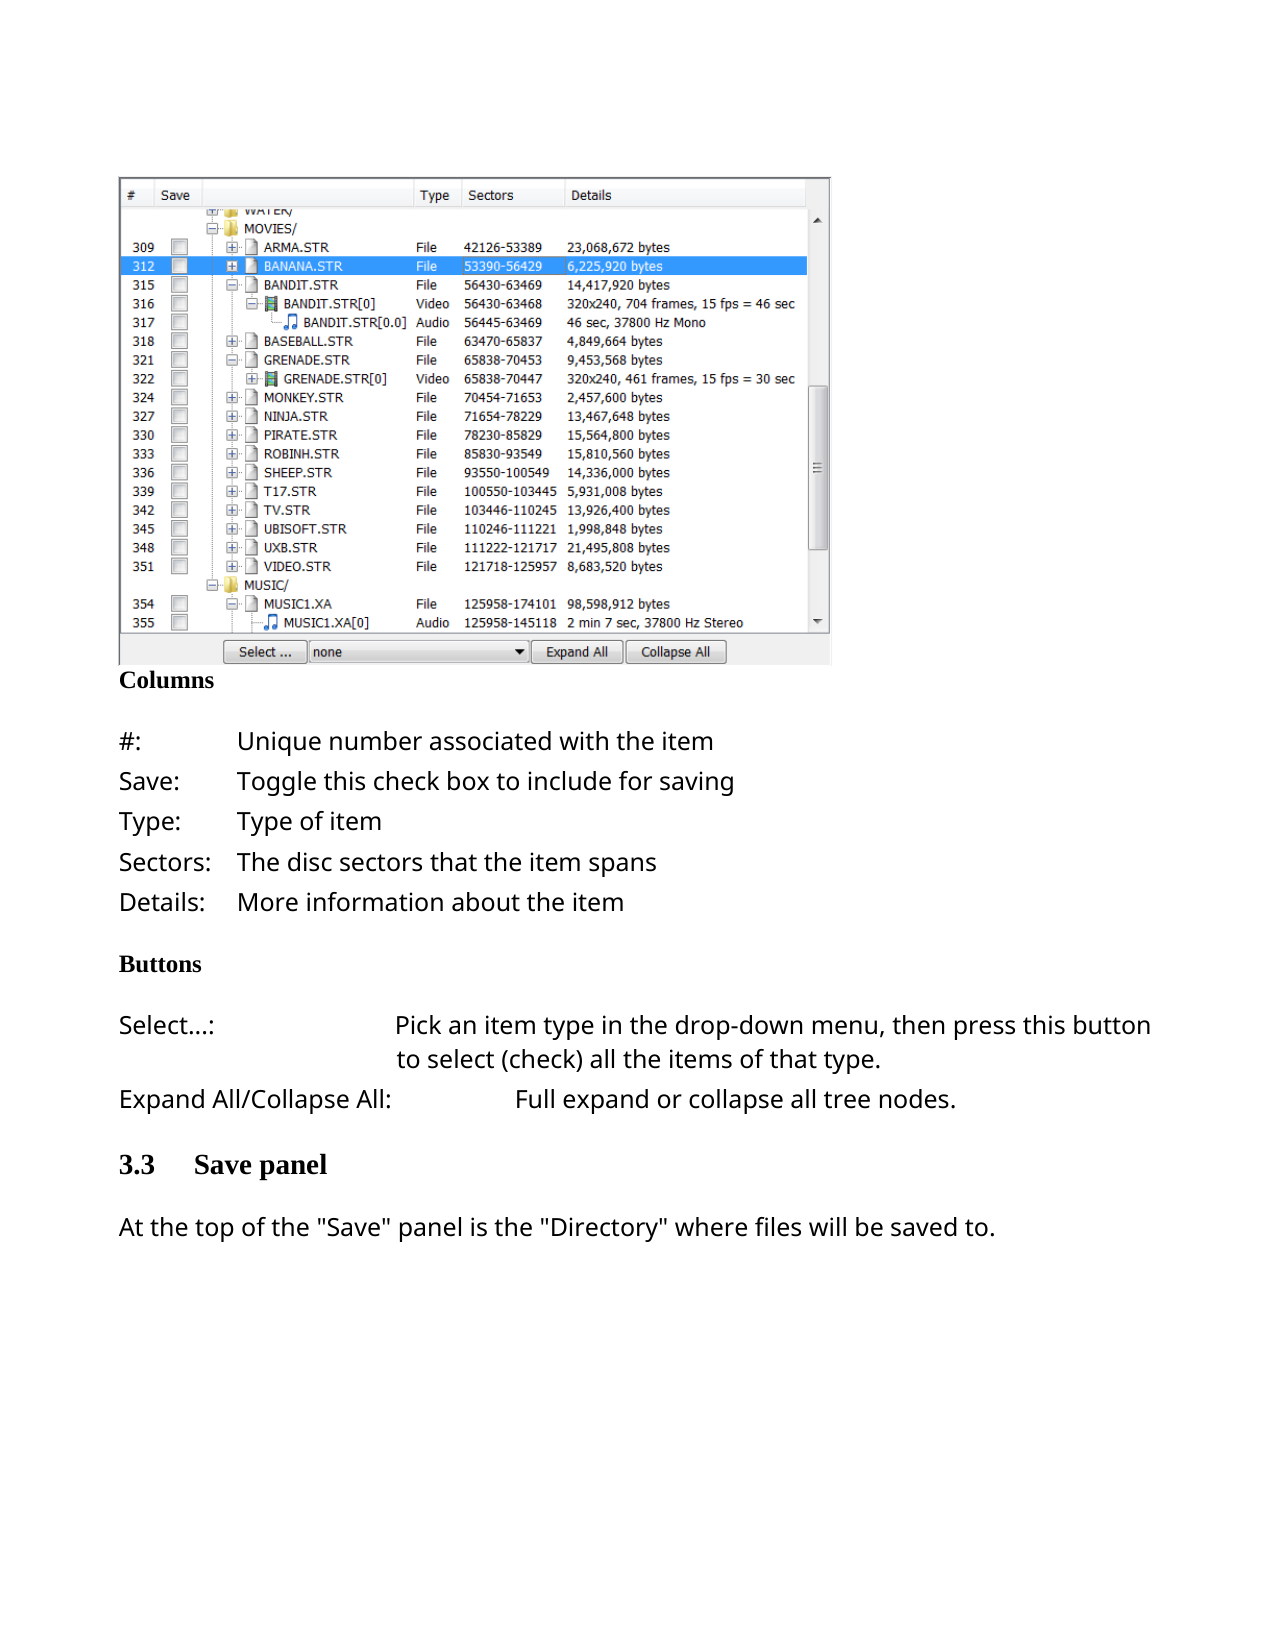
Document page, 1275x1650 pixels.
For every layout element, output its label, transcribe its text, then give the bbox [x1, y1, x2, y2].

text Sectors: The disc sectors that the item spans [118, 844, 1156, 878]
subtitle Save panel [118, 1147, 1156, 1180]
text Details: More information about the item [118, 884, 1156, 918]
text Select...: Pick an item type in the drop-down menu, then press this button to select (check) all the items of that type. [118, 1008, 1156, 1076]
text Expand All/Collapse All: Full expand or collapse all tree nodes. [118, 1082, 1156, 1116]
text At the top of the "Save" panel is the "Directory" where files will be saved to. [118, 1210, 1156, 1244]
subtitle Columns [118, 177, 1156, 694]
picture [118, 176, 833, 666]
text #: Unique number associated with the item [118, 724, 1156, 758]
text Type: Type of item [118, 804, 1156, 838]
text Save: Toggle this check box to include for saving [118, 764, 1156, 798]
subtitle Buttons [118, 949, 1156, 978]
